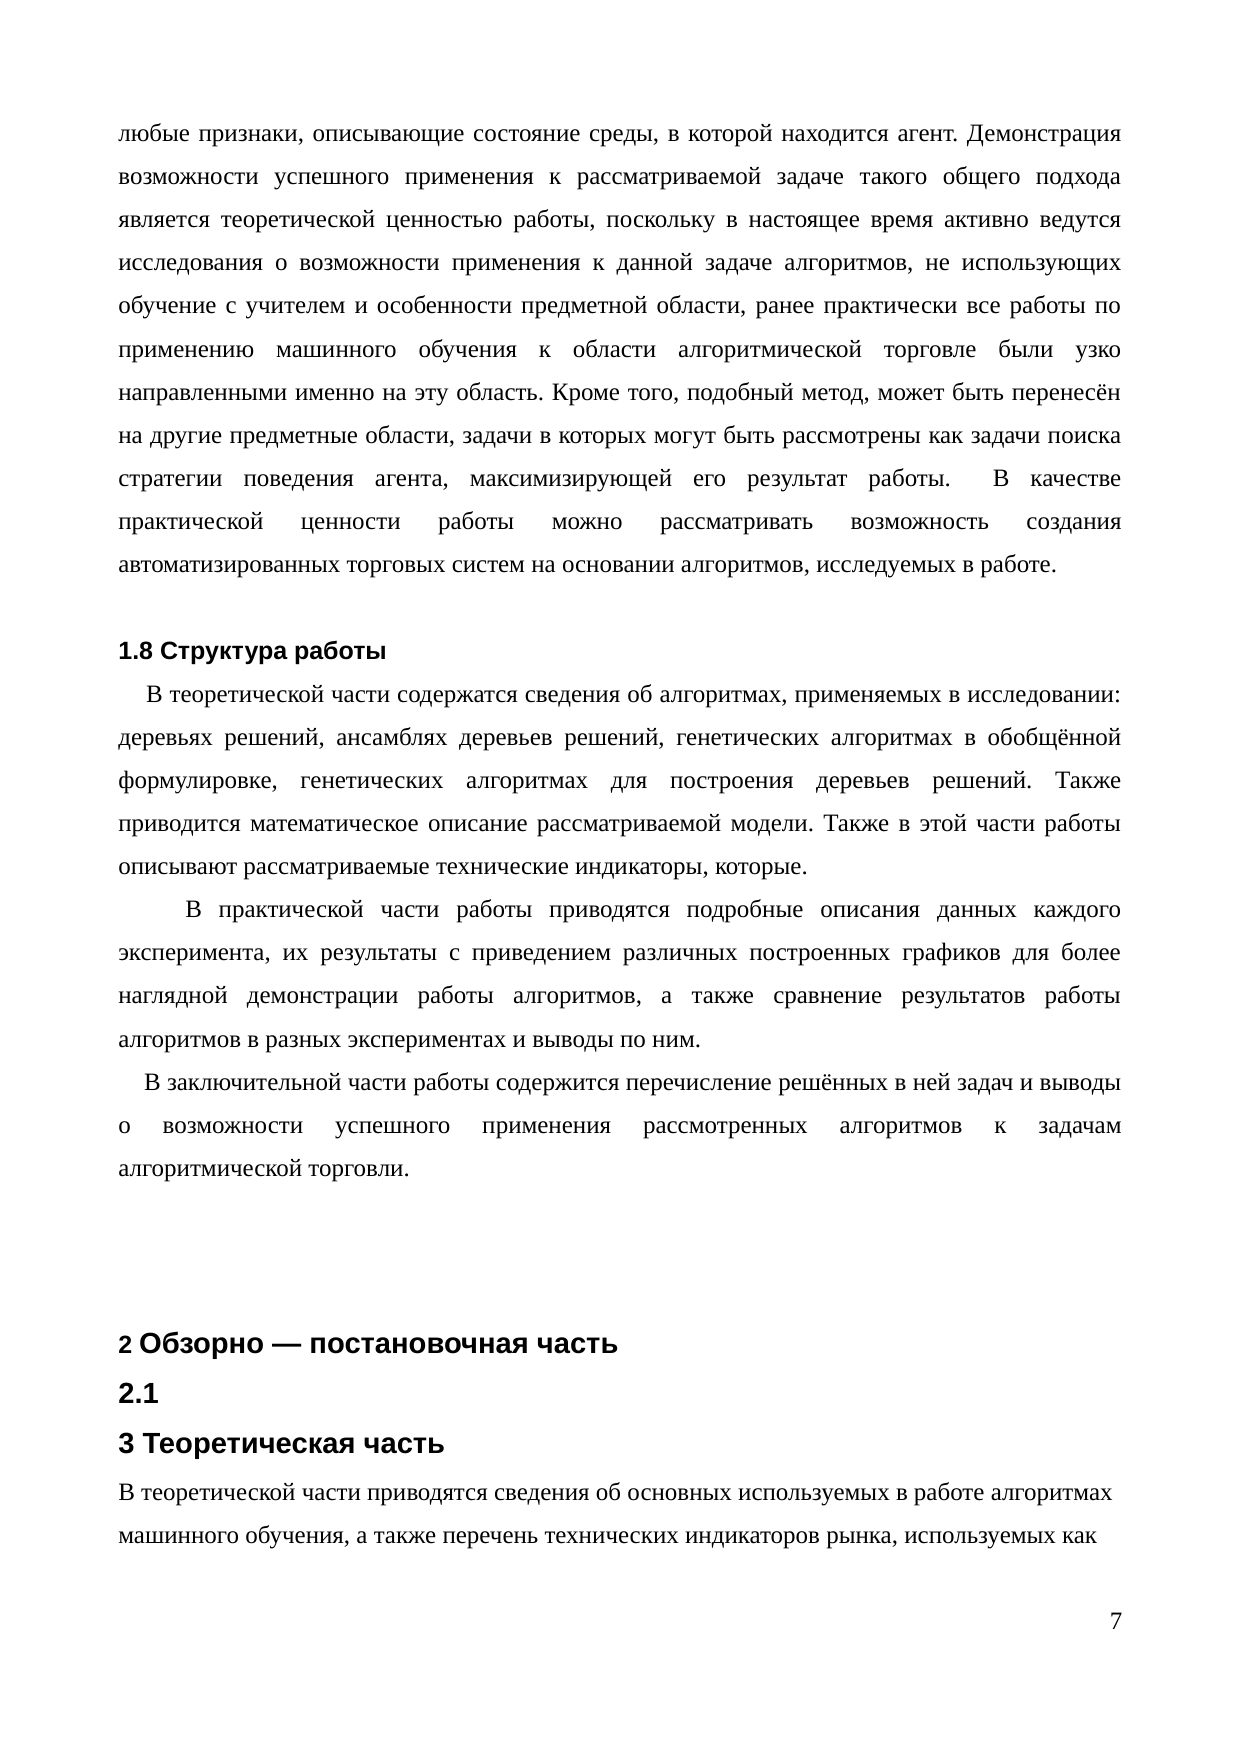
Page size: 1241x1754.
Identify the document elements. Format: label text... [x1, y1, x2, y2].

list В теоретической части приводятся сведения об основных используемых в работе алгоритмах машинного обучения, а также перечень технических индикаторов рынка, используемых как [118, 1477, 1122, 1548]
list В заключительной части работы содержится перечисление решённых в ней задач и выводы о возможности успешного применения рассмотренных алгоритмов к задачам алгоритмической торговли. [118, 1067, 1122, 1182]
list Структура работы [118, 636, 1122, 664]
list В практической части работы приводятся подробные описания данных каждого эксперимента, их результаты с приведением различных построенных графиков для более наглядной демонстрации работы алгоритмов, а также сравнение результатов работы алгоритмов в разных экспериментах и выводы по ним. [118, 894, 1122, 1052]
list Обзорно — постановочная часть [118, 1326, 1122, 1359]
list любые признаки, описывающие состояние среды, в которой находится агент. Демонстрация возможности успешного применения к рассматриваемой задаче такого общего подхода является теоретической ценностью работы, поскольку в настоящее время активно ведутся исследования о возможности применения к данной задаче алгоритмов, не использующих обучение с учителем и особенности предметной области, ранее практически все работы по применению машинного обучения к области алгоритмической торговле были узко направленными именно на эту область. Кроме того, подобный метод, может быть перенесён на другие предметные области, задачи в которых могут быть рассмотрены как задачи поиска стратегии поведения агента, максимизирующей его результат работы. В качестве практической ценности работы можно рассматривать возможность создания автоматизированных торговых систем на основании алгоритмов, исследуемых в работе. [118, 118, 1122, 578]
list В теоретической части содержатся сведения об алгоритмах, применяемых в исследовании: деревьях решений, ансамблях деревьев решений, генетических алгоритмах в обобщённой формулировке, генетических алгоритмах для построения деревьев решений. Также приводится математическое описание рассматриваемой модели. Также в этой части работы описывают рассматриваемые технические индикаторы, которые. [118, 679, 1122, 880]
list Теоретическая часть [118, 1426, 1122, 1460]
